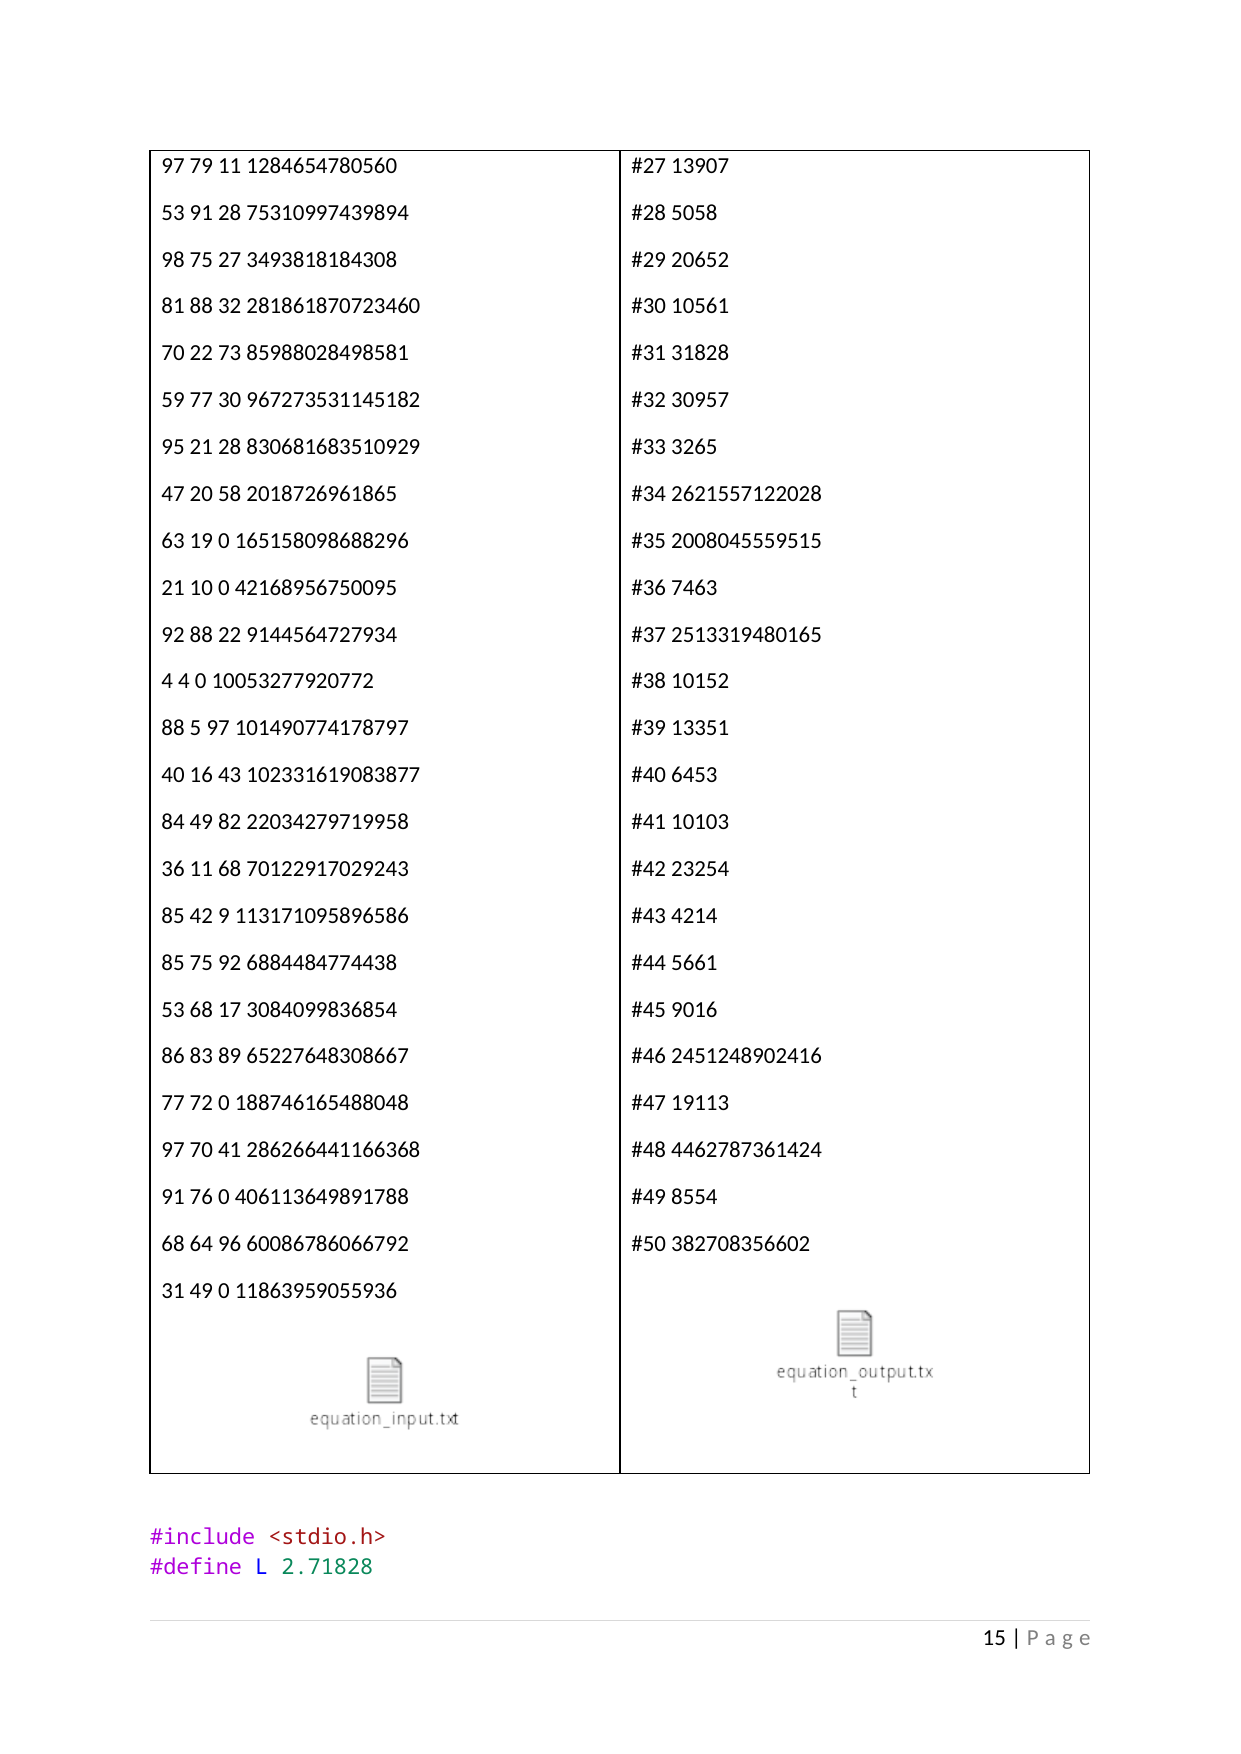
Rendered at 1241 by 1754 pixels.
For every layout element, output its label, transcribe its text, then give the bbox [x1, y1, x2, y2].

table_cell #27 13907 #28 5058 #29 20652 #30 10561 #31 31828 #32 30957 #33 3265 #34 2621557122028 #35 2008045559515 #36 7463 #37 2513319480165 #38 10152 #39 13351 #40 6453 #41 10103 #42 23254 #43 4214 #44 5661 #45 9016 #46 2451248902416 #47 19113 #48 4462787361424 #49 8554 #50 382708356602 [621, 151, 1089, 1473]
table_cell 97 79 11 1284654780560 53 91 28 75310997439894 98 75 27 3493818184308 81 88 32 281861870723460 70 22 73 85988028498581 59 77 30 967273531145182 95 21 28 830681683510929 47 20 58 2018726961865 63 19 0 165158098688296 21 10 0 42168956750095 92 88 22 9144564727934 4 4 0 10053277920772 88 5 97 101490774178797 40 16 43 102331619083877 84 49 82 22034279719958 36 11 68 70122917029243 85 42 9 113171095896586 85 75 92 6884484774438 53 68 17 3084099836854 86 83 89 65227648308667 77 72 0 188746165488048 97 70 41 286266441166368 91 76 0 406113649891788 68 64 96 60086786066792 31 49 0 11863959055936 [151, 151, 619, 1473]
text #include <stdio.h> [150, 1521, 1090, 1551]
text #define L 2.71828 [150, 1551, 1090, 1580]
